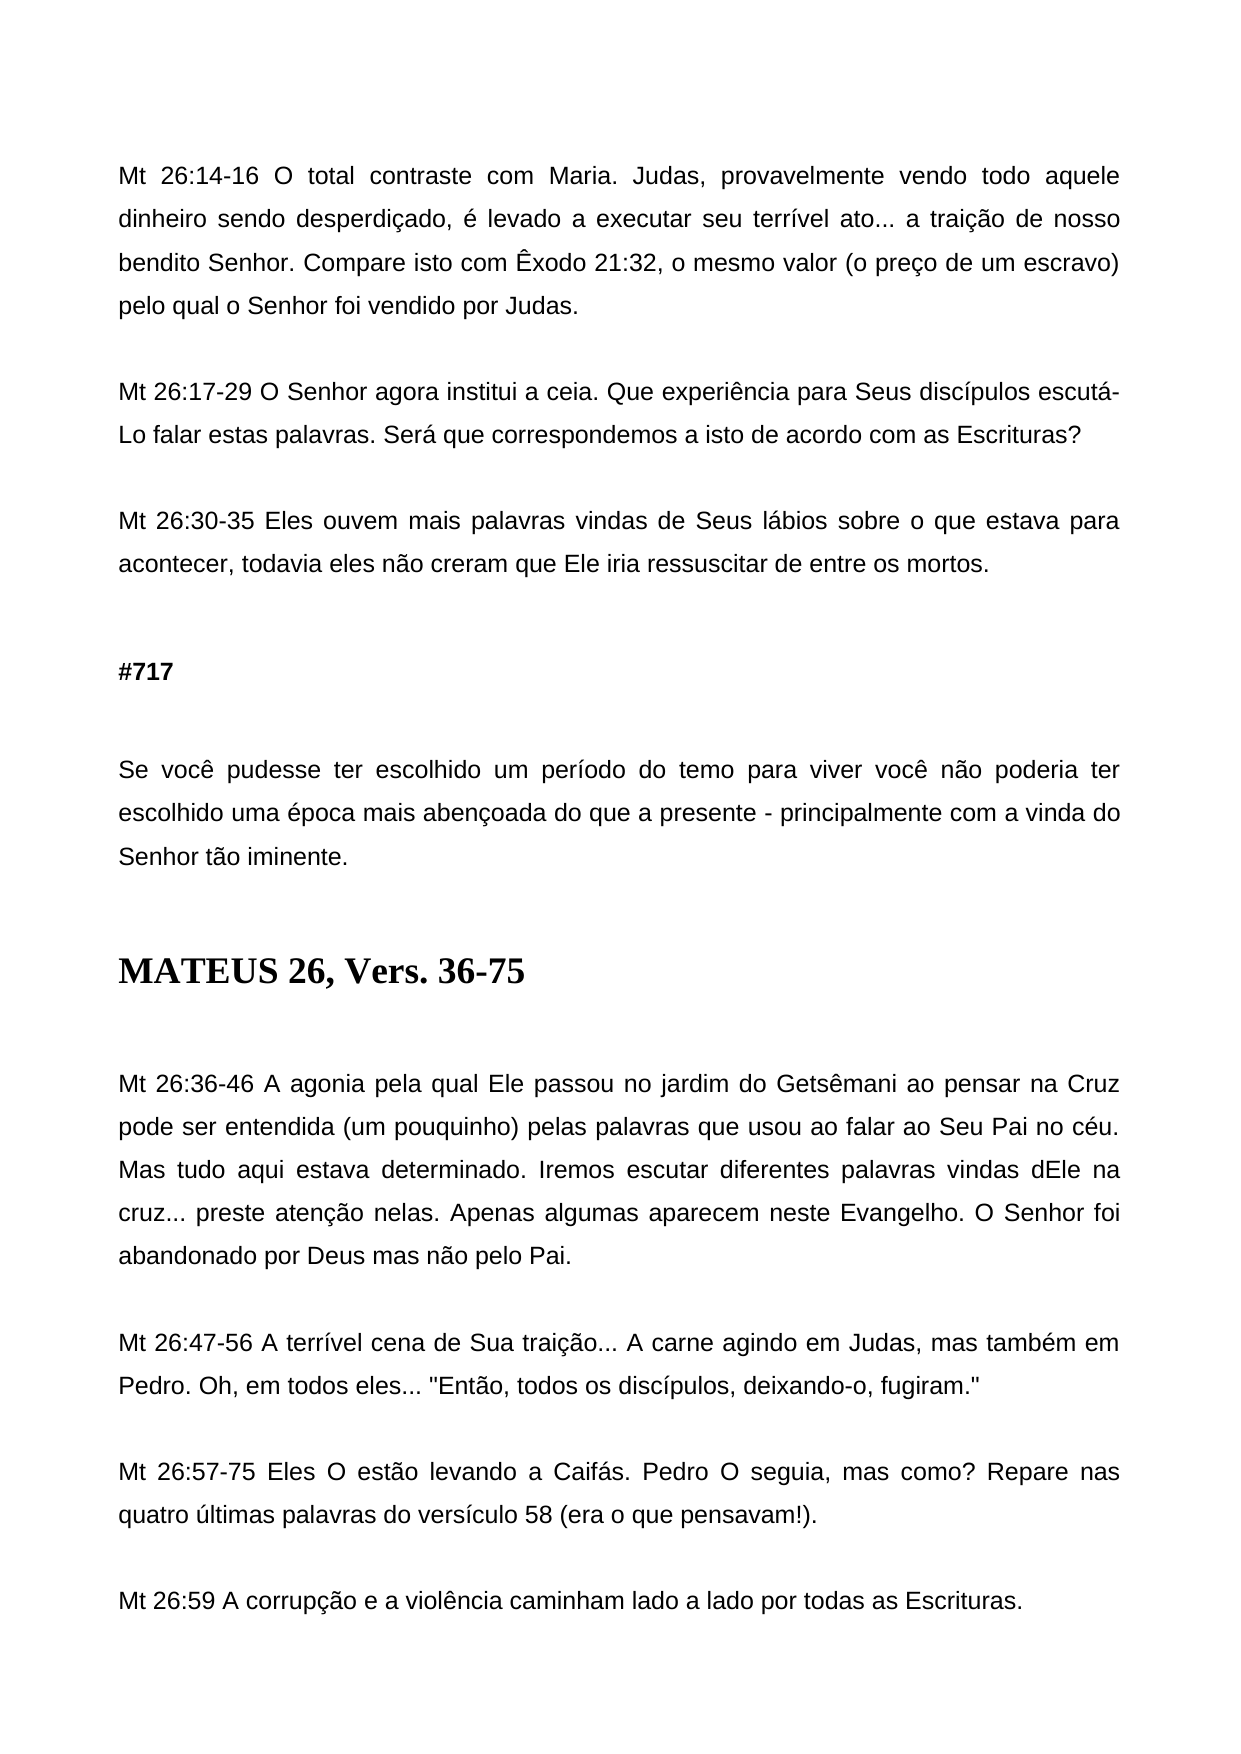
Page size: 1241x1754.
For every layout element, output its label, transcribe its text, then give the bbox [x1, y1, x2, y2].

text Mt 26:57-75 Eles O estão levando a Caifás. Pedro O seguia, mas como? Repare nas quatro últimas palavras do versículo 58 (era o que pensavam!). [118, 1457, 1122, 1529]
subtitle #717 [118, 656, 1122, 685]
text Mt 26:30-35 Eles ouvem mais palavras vindas de Seus lábios sobre o que estava para acontecer, todavia eles não creram que Ele iria ressuscitar de entre os mortos. [118, 506, 1122, 578]
text Mt 26:59 A corrupção e a violência caminham lado a lado por todas as Escrituras. [118, 1586, 1122, 1615]
subtitle MATEUS 26, Vers. 36-75 [118, 948, 1122, 992]
text Se você pudesse ter escolhido um período do temo para viver você não poderia ter escolhido uma época mais abençoada do que a presente - principalmente com a vinda do Senhor tão iminente. [118, 755, 1122, 870]
text Mt 26:14-16 O total contraste com Maria. Judas, provavelmente vendo todo aquele dinheiro sendo desperdiçado, é levado a executar seu terrível ato... a traição de nosso bendito Senhor. Compare isto com Êxodo 21:32, o mesmo valor (o preço de um escravo) pelo qual o Senhor foi vendido por Judas. [118, 161, 1122, 319]
text Mt 26:36-46 A agonia pela qual Ele passou no jardim do Getsêmani ao pensar na Cruz pode ser entendida (um pouquinho) pelas palavras que usou ao falar ao Seu Pai no céu. Mas tudo aqui estava determinado. Iremos escutar diferentes palavras vindas dEle na cruz... preste atenção nelas. Apenas algumas aparecem neste Evangelho. O Senhor foi abandonado por Deus mas não pelo Pai. [118, 1069, 1122, 1270]
text Mt 26:17-29 O Senhor agora institui a ceia. Que experiência para Seus discípulos escutá-Lo falar estas palavras. Será que correspondemos a isto de acordo com as Escrituras? [118, 377, 1122, 449]
text Mt 26:47-56 A terrível cena de Sua traição... A carne agindo em Judas, mas também em Pedro. Oh, em todos eles... "Então, todos os discípulos, deixando-o, fugiram." [118, 1328, 1122, 1399]
